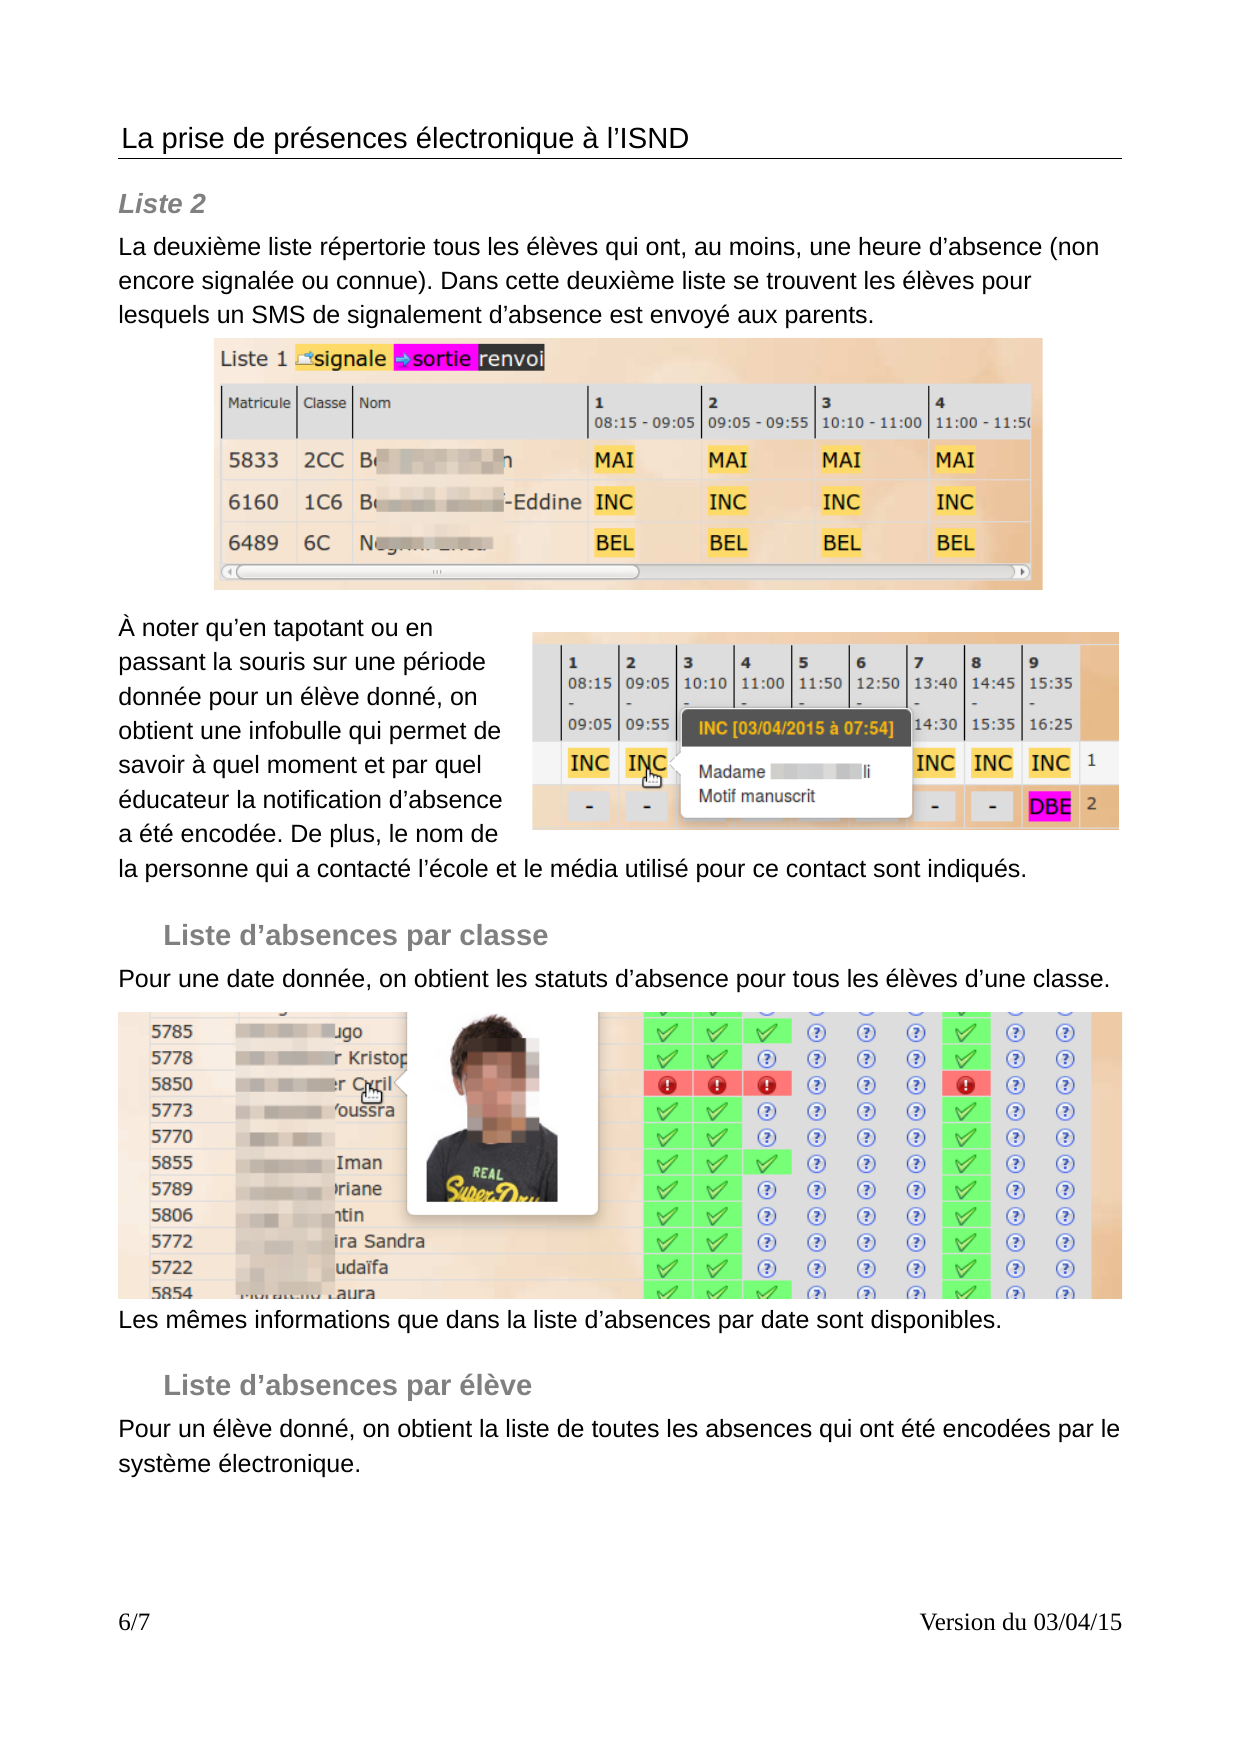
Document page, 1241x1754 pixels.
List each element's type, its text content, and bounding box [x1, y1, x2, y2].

subtitle Liste d’absences par élève [163, 1368, 1122, 1402]
picture [118, 1012, 1123, 1299]
text À noter qu’en tapotant ou en passant la souris sur une période donnée pour un élève donné, on obtient une infobulle qui permet de savoir à quel moment et par quel éducateur la notification d’absence a été encodée. De plus, le nom de la personne qui a contacté l’école et le média utilisé pour ce contact sont indiqués. [118, 349, 1122, 883]
subtitle Liste 2 [118, 187, 1122, 219]
picture [213, 338, 1043, 590]
picture [532, 632, 1119, 830]
text La deuxième liste répertorie tous les élèves qui ont, au moins, une heure d’absence (non encore signalée ou connue). Dans cette deuxième liste se trouvent les élèves pour lesquels un SMS de signalement d’absence est envoyé aux parents. [118, 231, 1122, 329]
text Les mêmes informations que dans la liste d’absences par date sont disponibles. [118, 1299, 1122, 1333]
text Pour une date donnée, on obtient les statuts d’absence pour tous les élèves d’une classe. [118, 964, 1122, 992]
subtitle Liste d’absences par classe [163, 918, 1122, 951]
text Pour un élève donné, on obtient la liste de toutes les absences qui ont été encodées par le système électronique. [118, 1414, 1122, 1478]
